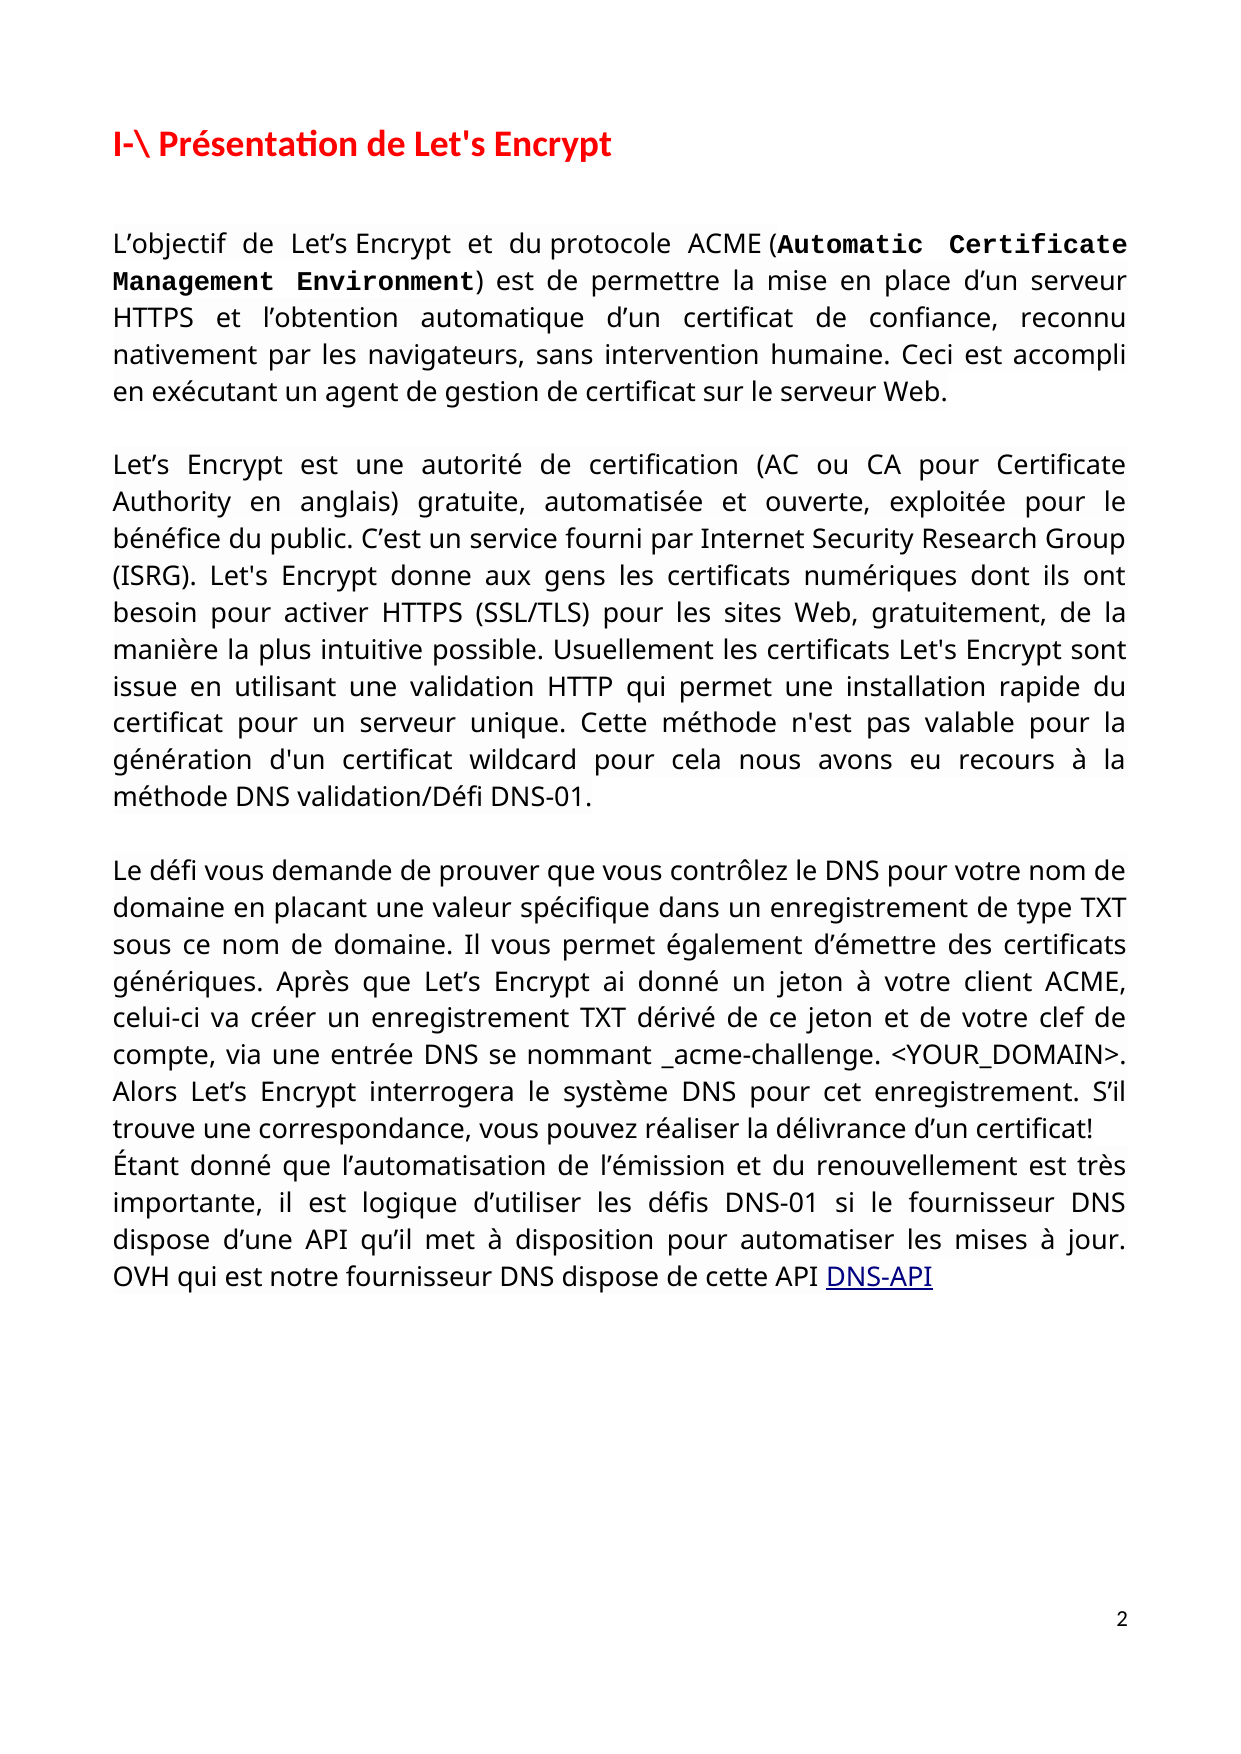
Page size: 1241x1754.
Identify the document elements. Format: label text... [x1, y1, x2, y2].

text L’objectif de Let’s Encrypt et du protocole ACME (Automatic Certificate Management Environment) est de permettre la mise en place d’un serveur HTTPS et l’obtention automatique d’un certificat de confiance, reconnu nativement par les navigateurs, sans intervention humaine. Ceci est accompli en exécutant un agent de gestion de certificat sur le serveur Web. [112, 224, 1128, 409]
text I-\ Présentation de Let's Encrypt [112, 120, 1128, 166]
text Let’s Encrypt est une autorité de certification (AC ou CA pour Certificate Authority en anglais) gratuite, automatisée et ouverte, exploitée pour le bénéfice du public. C’est un service fourni par Internet Security Research Group (ISRG). Let's Encrypt donne aux gens les certificats numériques dont ils ont besoin pour activer HTTPS (SSL/TLS) pour les sites Web, gratuitement, de la manière la plus intuitive possible. Usuellement les certificats Let's Encrypt sont issue en utilisant une validation HTTP qui permet une installation rapide du certificat pour un serveur unique. Cette méthode n'est pas valable pour la génération d'un certificat wildcard pour cela nous avons eu recours à la méthode DNS validation/Défi DNS-01. [112, 446, 1128, 814]
text Le défi vous demande de prouver que vous contrôlez le DNS pour votre nom de domaine en placant une valeur spécifique dans un enregistrement de type TXT sous ce nom de domaine. Il vous permet également d’émettre des certificats génériques. Après que Let’s Encrypt ai donné un jeton à votre client ACME, celui-ci va créer un enregistrement TXT dérivé de ce jeton et de votre clef de compte, via une entrée DNS se nommant _acme-challenge. <YOUR_DOMAIN>. Alors Let’s Encrypt interrogera le système DNS pour cet enregistrement. S’il trouve une correspondance, vous pouvez réaliser la délivrance d’un certificat! [112, 851, 1128, 1146]
text Étant donné que l’automatisation de l’émission et du renouvellement est très importante, il est logique d’utiliser les défis DNS-01 si le fournisseur DNS dispose d’une API qu’il met à disposition pour automatiser les mises à jour. OVH qui est notre fournisseur DNS dispose de cette API DNS-API [112, 1146, 1128, 1294]
